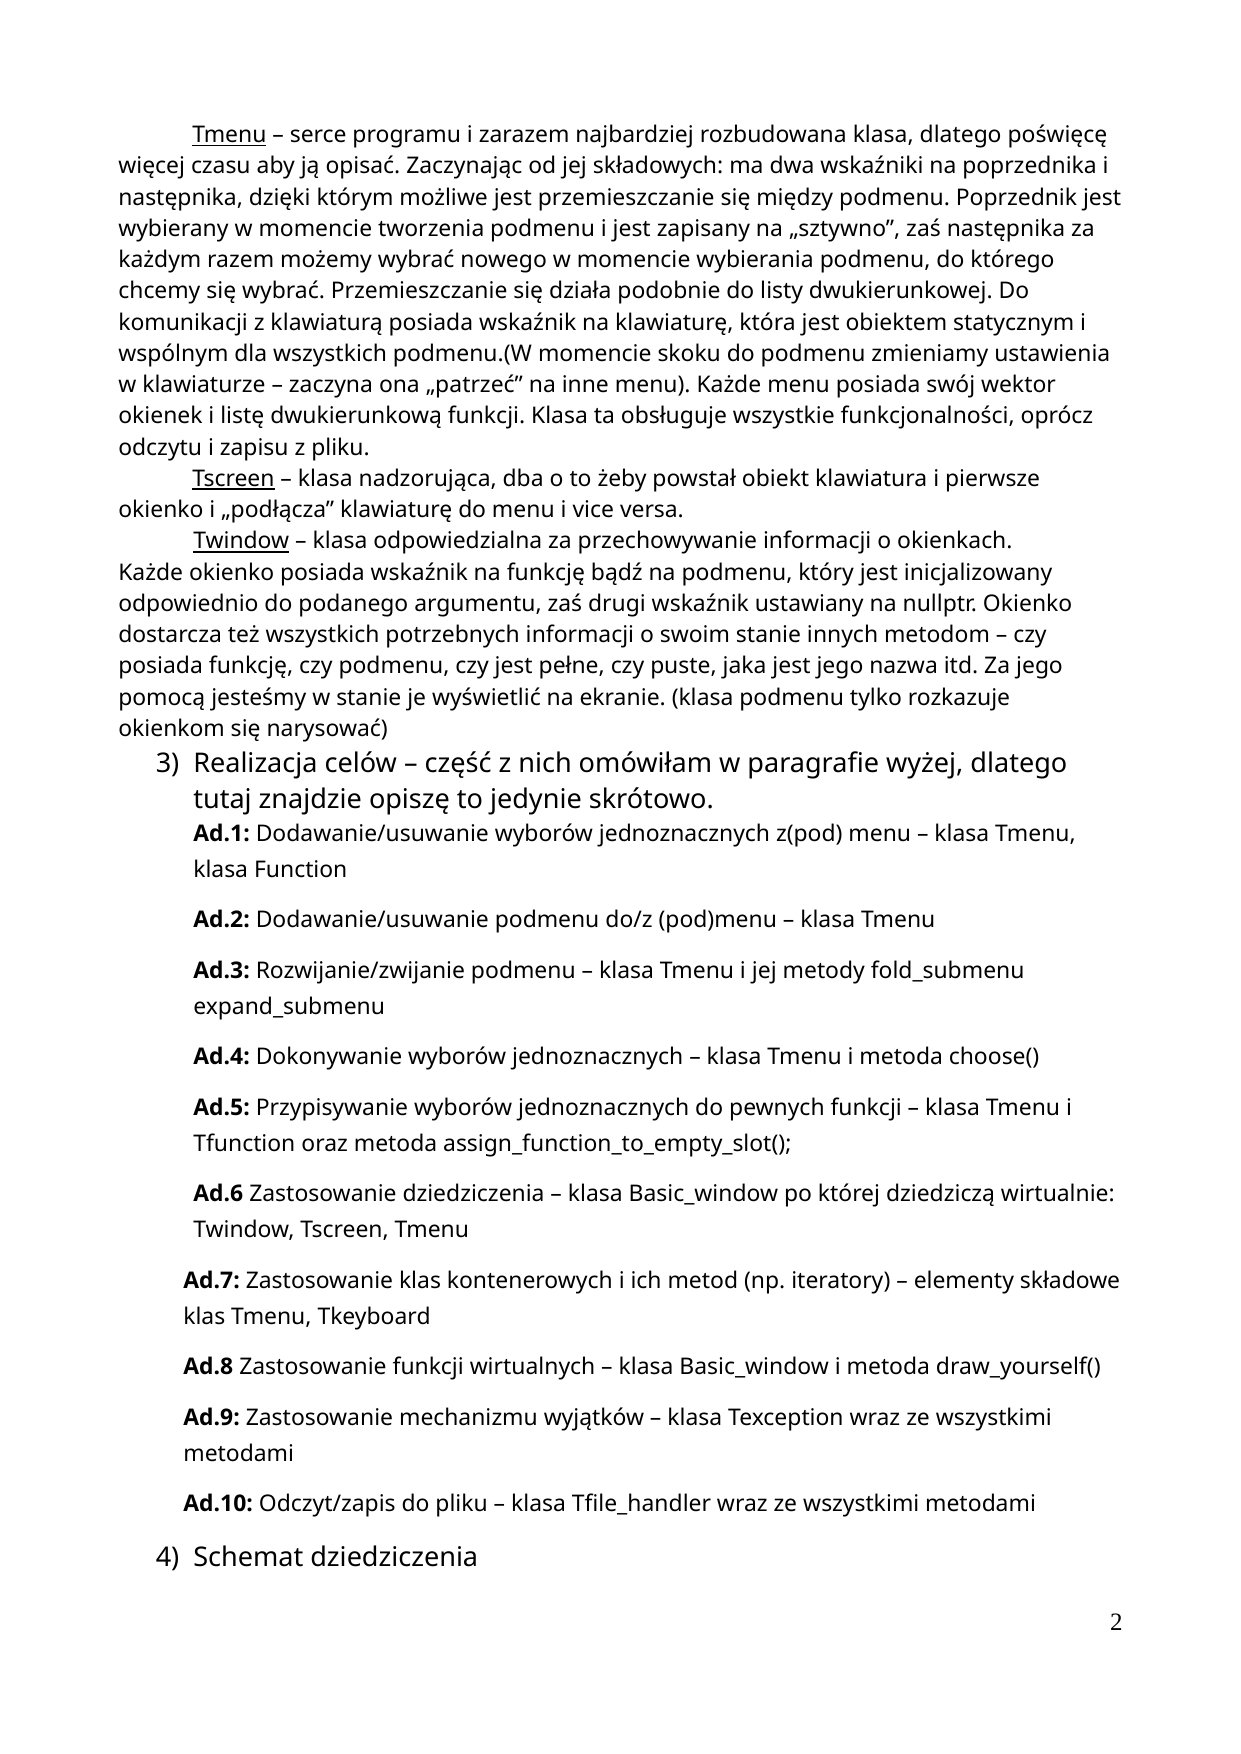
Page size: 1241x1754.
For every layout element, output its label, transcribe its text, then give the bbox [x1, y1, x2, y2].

list Ad.5: Przypisywanie wyborów jednoznacznych do pewnych funkcji – klasa Tmenu i Tfunction oraz metoda assign_function_to_empty_slot(); [156, 1091, 1122, 1158]
list Ad.9: Zastosowanie mechanizmu wyjątków – klasa Texception wraz ze wszystkimi metodami [148, 1401, 1122, 1468]
list Ad.7: Zastosowanie klas kontenerowych i ich metod (np. iteratory) – elementy składowe klas Tmenu, Tkeyboard [148, 1264, 1122, 1331]
text Każde okienko posiada wskaźnik na funkcję bądź na podmenu, który jest inicjalizowany odpowiednio do podanego argumentu, zaś drugi wskaźnik ustawiany na nullptr. Okienko dostarcza też wszystkich potrzebnych informacji o swoim stanie innych metodom – czy posiada funkcję, czy podmenu, czy jest pełne, czy puste, jaka jest jego nazwa itd. Za jego pomocą jesteśmy w stanie je wyświetlić na ekranie. (klasa podmenu tylko rozkazuje okienkom się narysować) [118, 556, 1122, 743]
list Ad.3: Rozwijanie/zwijanie podmenu – klasa Tmenu i jej metody fold_submenu expand_submenu [156, 954, 1122, 1021]
text Tmenu – serce programu i zarazem najbardziej rozbudowana klasa, dlatego poświęcę więcej czasu aby ją opisać. Zaczynając od jej składowych: ma dwa wskaźniki na poprzednika i następnika, dzięki którym możliwe jest przemieszczanie się między podmenu. Poprzednik jest wybierany w momencie tworzenia podmenu i jest zapisany na „sztywno”, zaś następnika za każdym razem możemy wybrać nowego w momencie wybierania podmenu, do którego chcemy się wybrać. Przemieszczanie się działa podobnie do listy dwukierunkowej. Do komunikacji z klawiaturą posiada wskaźnik na klawiaturę, która jest obiektem statycznym i wspólnym dla wszystkich podmenu.(W momencie skoku do podmenu zmieniamy ustawienia w klawiaturze – zaczyna ona „patrzeć” na inne menu). Każde menu posiada swój wektor okienek i listę dwukierunkową funkcji. Klasa ta obsługuje wszystkie funkcjonalności, oprócz odczytu i zapisu z pliku. [118, 118, 1122, 462]
list Realizacja celów – część z nich omówiłam w paragrafie wyżej, dlatego tutaj znajdzie opiszę to jedynie skrótowo. [156, 743, 1122, 817]
list Ad.10: Odczyt/zapis do pliku – klasa Tfile_handler wraz ze wszystkimi metodami [148, 1487, 1122, 1518]
list Ad.2: Dodawanie/usuwanie podmenu do/z (pod)menu – klasa Tmenu [156, 903, 1122, 934]
list Ad.8 Zastosowanie funkcji wirtualnych – klasa Basic_window i metoda draw_yourself() [148, 1350, 1122, 1381]
list Ad.6 Zastosowanie dziedziczenia – klasa Basic_window po której dziedziczą wirtualnie: Twindow, Tscreen, Tmenu [156, 1177, 1122, 1244]
text Tscreen – klasa nadzorująca, dba o to żeby powstał obiekt klawiatura i pierwsze okienko i „podłącza” klawiaturę do menu i vice versa. [118, 462, 1122, 524]
list Ad.4: Dokonywanie wyborów jednoznacznych – klasa Tmenu i metoda choose() [156, 1040, 1122, 1072]
list Schemat dziedziczenia [156, 1538, 1122, 1574]
list Ad.1: Dodawanie/usuwanie wyborów jednoznacznych z(pod) menu – klasa Tmenu, klasa Function [156, 817, 1122, 884]
list Twindow – klasa odpowiedzialna za przechowywanie informacji o okienkach. [156, 524, 1122, 556]
